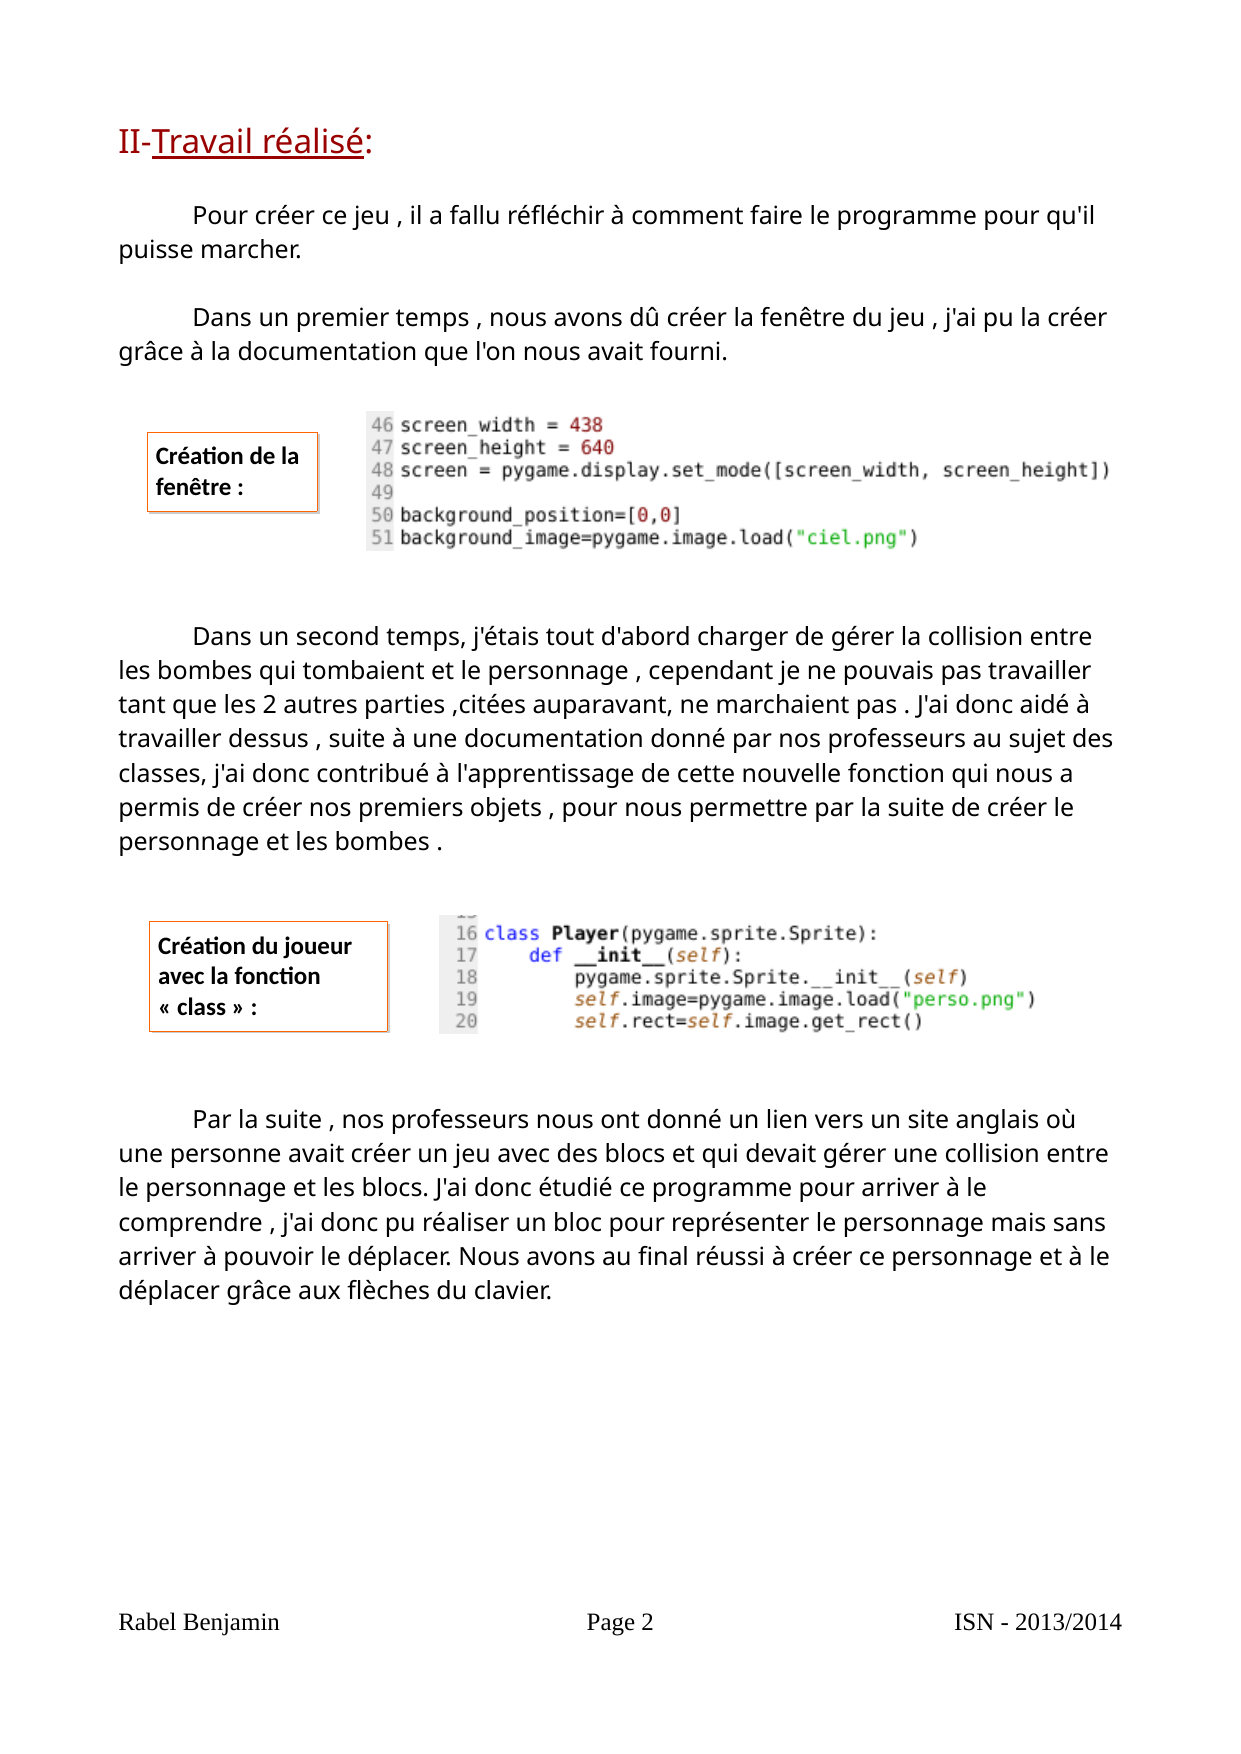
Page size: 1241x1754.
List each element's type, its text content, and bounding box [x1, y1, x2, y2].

text Par la suite , nos professeurs nous ont donné un lien vers un site anglais où une personne avait créer un jeu avec des blocs et qui devait gérer une collision entre le personnage et les blocs. J'ai donc étudié ce programme pour arriver à le comprendre , j'ai donc pu réaliser un bloc pour représenter le personnage mais sans arriver à pouvoir le déplacer. Nous avons au final réussi à créer ce personnage et à le déplacer grâce aux flèches du clavier. [118, 1102, 1122, 1306]
text Pour créer ce jeu , il a fallu réfléchir à comment faire le programme pour qu'il puisse marcher. [118, 198, 1122, 266]
text Dans un premier temps , nous avons dû créer la fenêtre du jeu , j'ai pu la créer grâce à la documentation que l'on nous avait fourni. [118, 300, 1122, 368]
text Dans un second temps, j'étais tout d'abord charger de gérer la collision entre les bombes qui tombaient et le personnage , cependant je ne pouvais pas travailler tant que les 2 autres parties ,citées auparavant, ne marchaient pas . J'ai donc aidé à travailler dessus , suite à une documentation donné par nos professeurs au sujet des classes, j'ai donc contribué à l'apprentissage de cette nouvelle fonction qui nous a permis de créer nos premiers objets , pour nous permettre par la suite de créer le personnage et les bombes . [118, 619, 1122, 857]
picture [439, 915, 1099, 1034]
text Création de la fenêtre : [156, 441, 308, 502]
text Création du joueur avec la fonction « class » : [158, 930, 378, 1022]
text II-Travail réalisé: [118, 118, 1122, 163]
